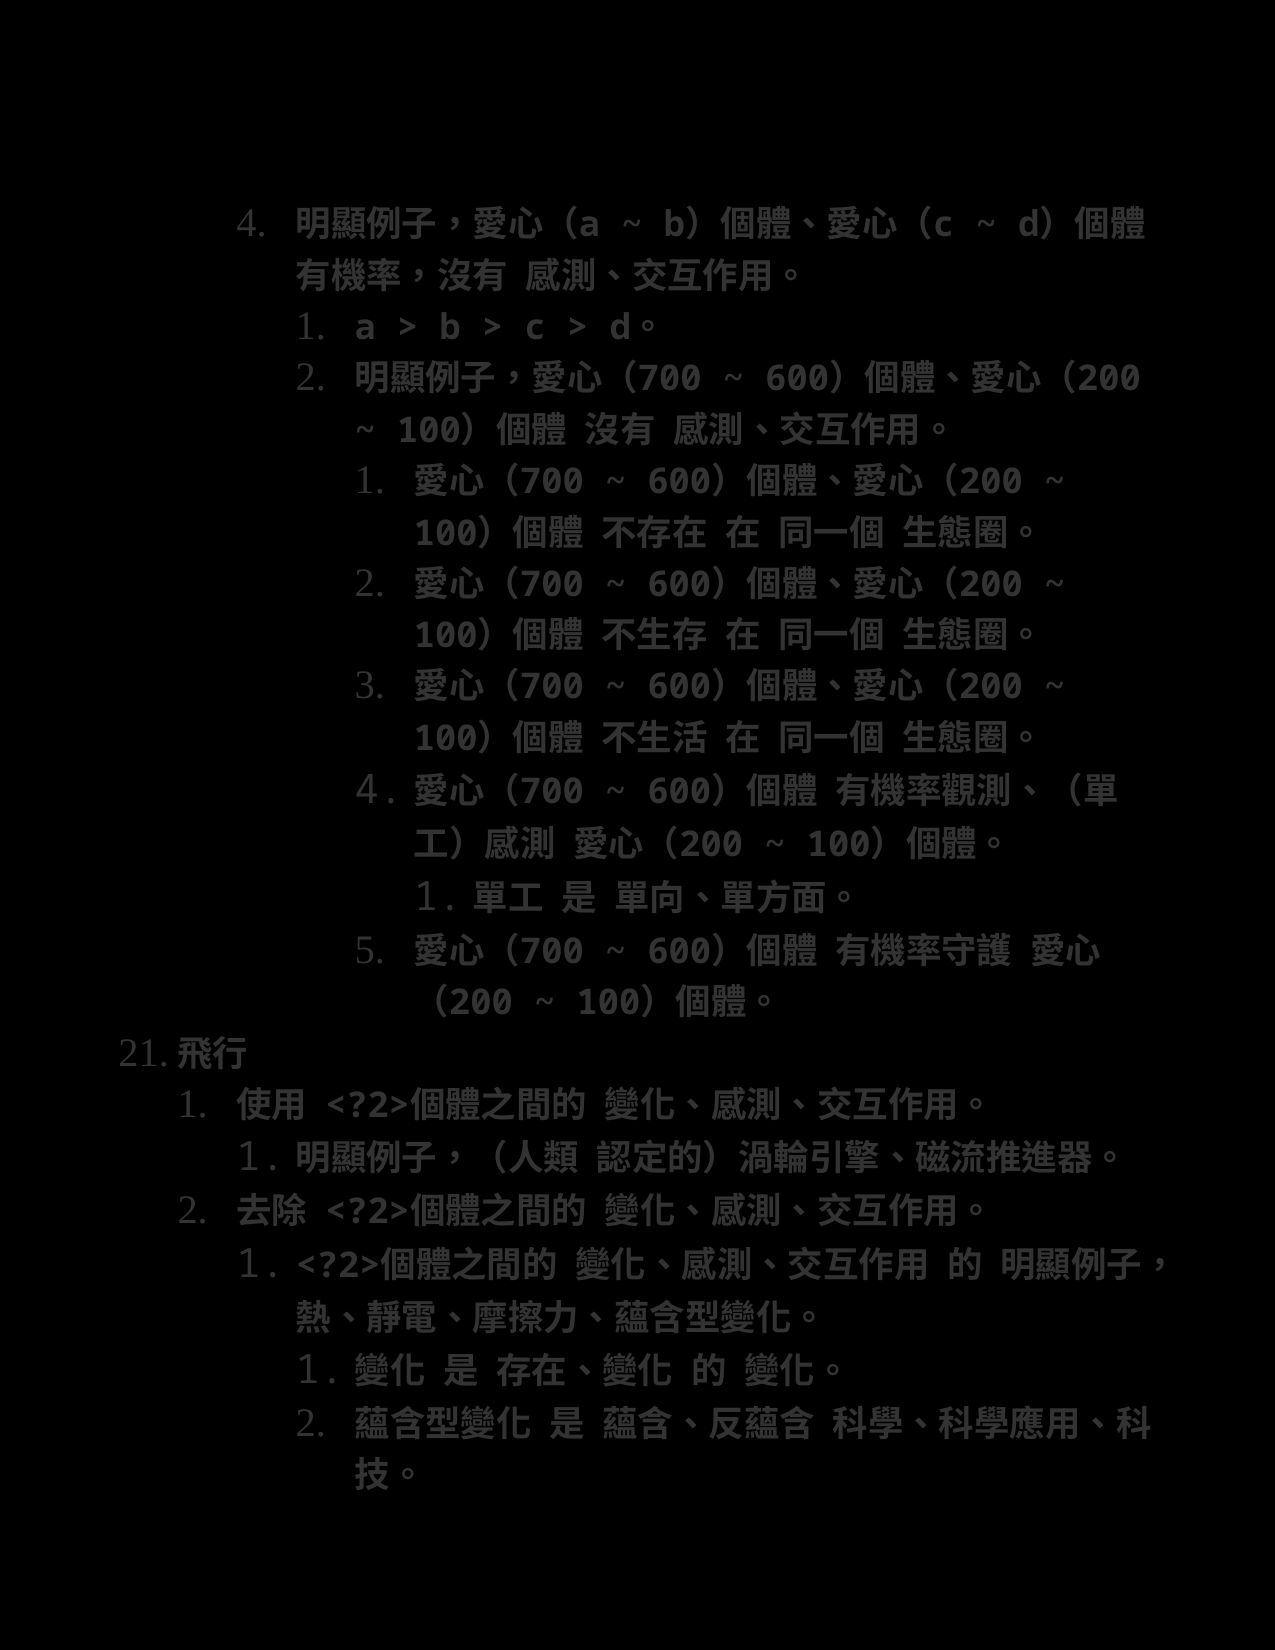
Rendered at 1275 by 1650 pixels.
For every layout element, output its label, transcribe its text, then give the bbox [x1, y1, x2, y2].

list 愛心（700 ~ 600）個體、愛心（200 ~ 100）個體 不存在 在 同一個 生態圈。 [354, 452, 1157, 555]
list 飛行 [118, 1025, 1157, 1076]
list 使用 <?2>個體之間的 變化、感測、交互作用。 [177, 1076, 1157, 1127]
list 愛心（700 ~ 600）個體、愛心（200 ~ 100）個體 不生存 在 同一個 生態圈。 [354, 555, 1157, 658]
list <?2>個體之間的 變化、感測、交互作用 的 明顯例子，熱、靜電、摩擦力、蘊含型變化。 [236, 1234, 1157, 1340]
list 明顯例子，愛心（700 ~ 600）個體、愛心（200 ~ 100）個體 沒有 感測、交互作用。 [295, 350, 1157, 452]
list 愛心（700 ~ 600）個體 有機率觀測、（單工）感測 愛心（200 ~ 100）個體。 [354, 761, 1157, 867]
list 明顯例子，（人類 認定的）渦輪引擎、磁流推進器。 [236, 1127, 1157, 1183]
list 明顯例子，愛心（a ~ b）個體、愛心（c ~ d）個體 有機率，沒有 感測、交互作用。 [236, 196, 1157, 298]
list 愛心（700 ~ 600）個體、愛心（200 ~ 100）個體 不生活 在 同一個 生態圈。 [354, 658, 1157, 761]
list 單工 是 單向、單方面。 [413, 867, 1157, 922]
list 蘊含型變化 是 蘊含、反蘊含 科學、科學應用、科技。 [295, 1395, 1157, 1498]
list 愛心（700 ~ 600）個體 有機率守護 愛心（200 ~ 100）個體。 [354, 922, 1157, 1025]
list 變化 是 存在、變化 的 變化。 [295, 1340, 1157, 1395]
list a > b > c > d。 [295, 298, 1157, 350]
list 去除 <?2>個體之間的 變化、感測、交互作用。 [177, 1183, 1157, 1234]
